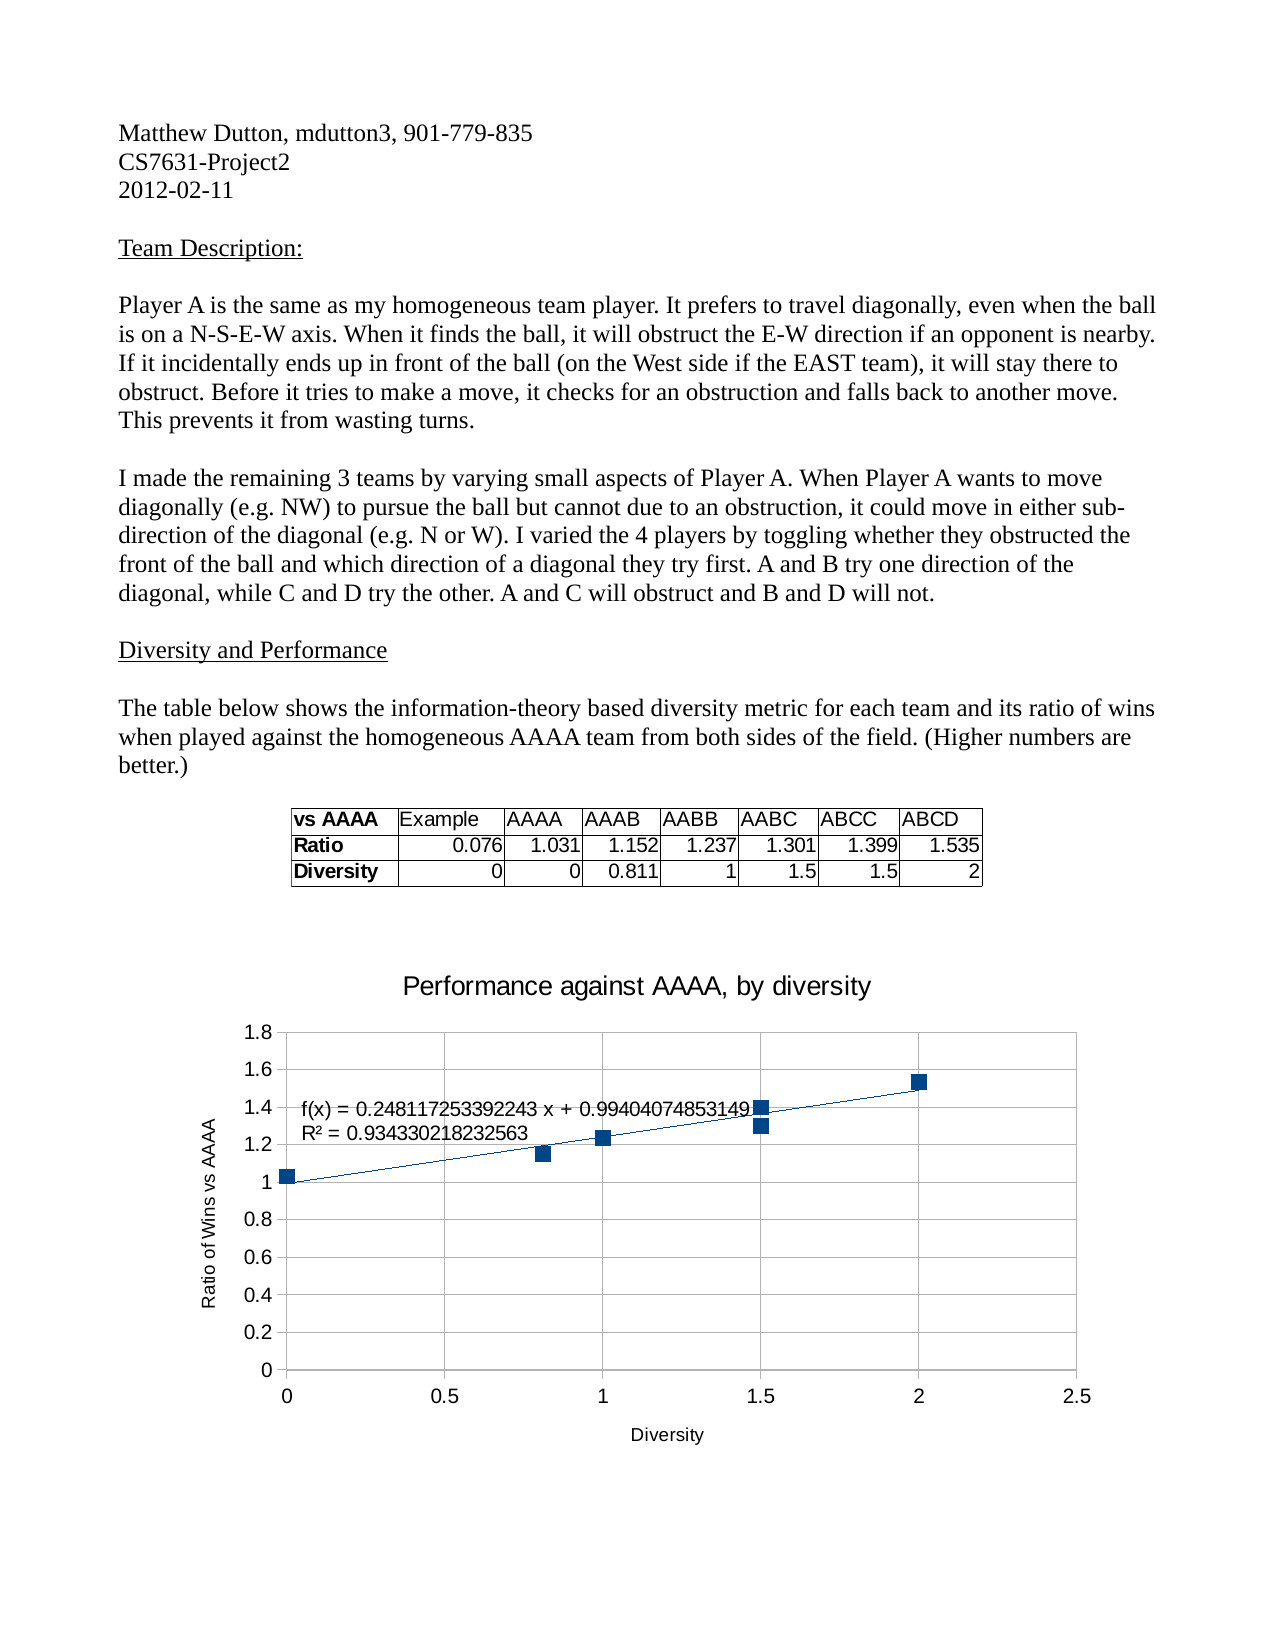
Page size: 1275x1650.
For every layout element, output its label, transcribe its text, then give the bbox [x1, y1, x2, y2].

text 2012-02-11 [118, 176, 1157, 204]
text I made the remaining 3 teams by varying small aspects of Player A. When Player A wants to move diagonally (e.g. NW) to pursue the ball but cannot due to an obstruction, it could move in either sub-direction of the diagonal (e.g. N or W). I varied the 4 players by toggling whether they obstructed the front of the ball and which direction of a diagonal they try first. A and B try one direction of the diagonal, while C and D try the other. A and C will obstruct and B and D will not. [118, 463, 1157, 607]
text CS7631-Project2 [118, 147, 1157, 176]
text Team Description: [118, 233, 1157, 262]
text The table below shows the information-theory based diversity metric for each team and its ratio of wins when played against the homogeneous AAAA team from both sides of the field. (Higher numbers are better.) [118, 693, 1157, 779]
text Diversity and Performance [118, 636, 1157, 664]
text Player A is the same as my homogeneous team player. It prefers to travel diagonally, even when the ball is on a N-S-E-W axis. When it finds the ball, it will obstruct the E-W direction if an opponent is nearby. If it incidentally ends up in front of the ball (on the West side if the EAST team), it will stay there to obstruct. Before it tries to make a move, it checks for an obstruction and falls back to another move. This prevents it from wasting turns. [118, 291, 1157, 434]
text Matthew Dutton, mdutton3, 901-779-835 [118, 118, 1157, 147]
